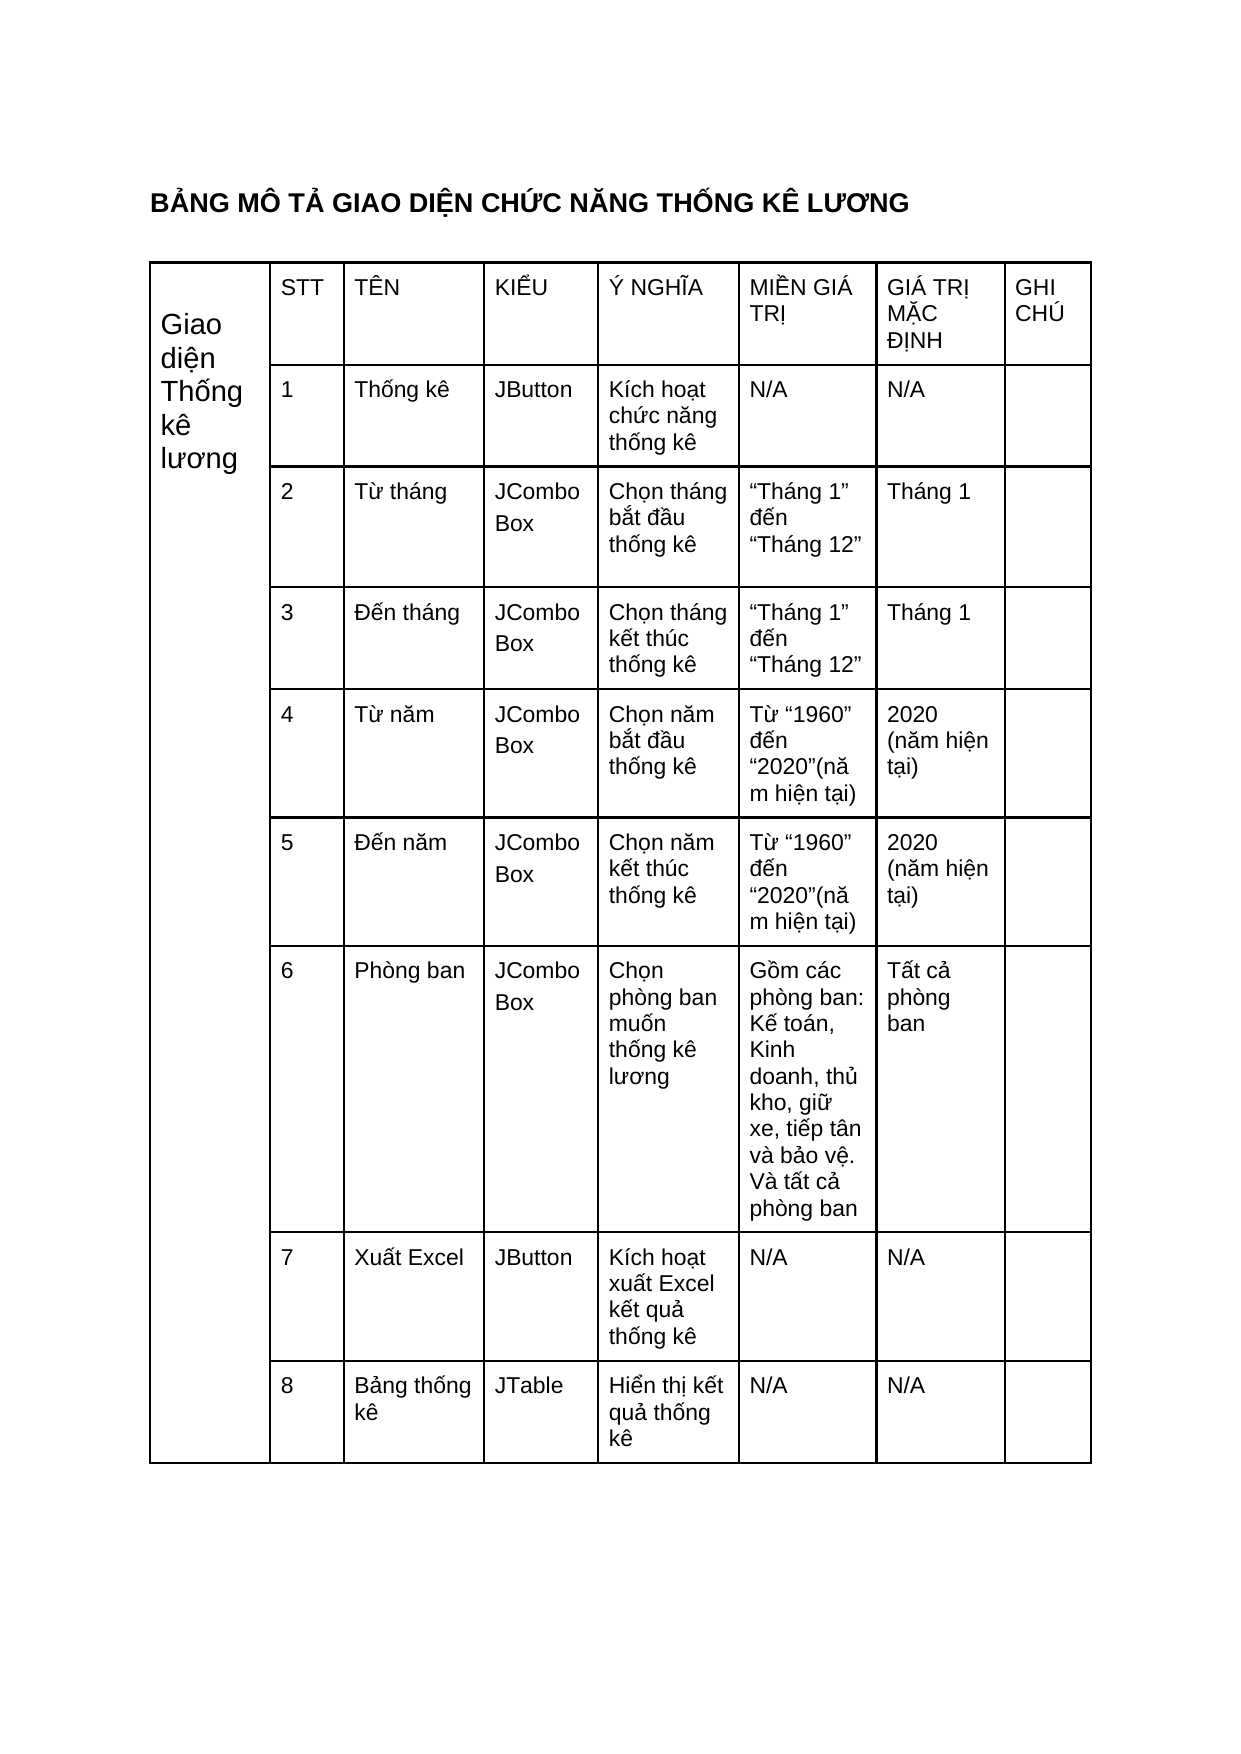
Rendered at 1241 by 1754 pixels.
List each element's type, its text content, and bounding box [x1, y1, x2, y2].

table_cell [1006, 1362, 1090, 1462]
table_header MIỀN GIÁ TRỊ [740, 264, 875, 363]
table_cell Từ năm [345, 690, 483, 816]
table_cell Tháng 1 [878, 588, 1004, 688]
table_cell N/A [878, 1233, 1004, 1359]
table_header Ý NGHĨA [599, 264, 738, 363]
table_cell Đến năm [345, 819, 483, 945]
table_cell 4 [271, 690, 343, 816]
table_cell Bảng thống kê [345, 1362, 483, 1462]
table_cell 2 [271, 468, 343, 586]
table_cell Xuất Excel [345, 1233, 483, 1359]
table_cell [1006, 588, 1090, 688]
table_cell Chọn phòng ban muốn thống kê lương [599, 947, 738, 1231]
table_header GHI CHÚ [1006, 264, 1090, 363]
table_cell Thống kê [345, 366, 483, 465]
table_cell 7 [271, 1233, 343, 1359]
table_cell Gồm các phòng ban: Kế toán, Kinh doanh, thủ kho, giữ xe, tiếp tân và bảo vệ. Và tất cả phòng ban [740, 947, 875, 1231]
table_cell 8 [271, 1362, 343, 1462]
table_cell [1006, 1233, 1090, 1359]
table_cell JComboBox [485, 947, 597, 1231]
table_cell Chọn năm bắt đầu thống kê [599, 690, 738, 816]
table_cell Tất cả phòng ban [878, 947, 1004, 1231]
table_cell Từ “1960” đến “2020”(năm hiện tại) [740, 690, 875, 816]
table_cell Chọn tháng kết thúc thống kê [599, 588, 738, 688]
subtitle BẢNG MÔ TẢ GIAO DIỆN CHỨC NĂNG THỐNG KÊ LƯƠNG [150, 187, 1090, 219]
table_cell Kích hoạt xuất Excel kết quả thống kê [599, 1233, 738, 1359]
table_cell [1006, 468, 1090, 586]
table_cell N/A [740, 1233, 875, 1359]
table_cell [1006, 690, 1090, 816]
table_cell N/A [740, 1362, 875, 1462]
table_cell JComboBox [485, 468, 597, 586]
table_cell Từ “1960” đến “2020”(năm hiện tại) [740, 819, 875, 945]
table_cell 1 [271, 366, 343, 465]
table_cell JButton [485, 366, 597, 465]
table_cell [1006, 819, 1090, 945]
table_cell [1006, 947, 1090, 1231]
table_cell “Tháng 1” đến “Tháng 12” [740, 468, 875, 586]
table_cell Phòng ban [345, 947, 483, 1231]
table_cell 5 [271, 819, 343, 945]
table_cell Hiển thị kết quả thống kê [599, 1362, 738, 1462]
table_header Giao diện Thống kê lương [151, 264, 269, 1462]
table_cell Đến tháng [345, 588, 483, 688]
table_cell JTable [485, 1362, 597, 1462]
table_cell Chọn tháng bắt đầu thống kê [599, 468, 738, 586]
table_cell 2020 (năm hiện tại) [878, 819, 1004, 945]
table_cell 3 [271, 588, 343, 688]
table_cell JComboBox [485, 690, 597, 816]
table_cell N/A [878, 1362, 1004, 1462]
table_header STT [271, 264, 343, 363]
table_cell N/A [740, 366, 875, 465]
table_cell [1006, 366, 1090, 465]
table_cell “Tháng 1” đến “Tháng 12” [740, 588, 875, 688]
table_header TÊN [345, 264, 483, 363]
table_cell N/A [878, 366, 1004, 465]
table_cell 2020 (năm hiện tại) [878, 690, 1004, 816]
table_header GIÁ TRỊ MẶC ĐỊNH [878, 264, 1004, 363]
table_header KIỂU [485, 264, 597, 363]
table_cell JComboBox [485, 588, 597, 688]
table_cell Chọn năm kết thúc thống kê [599, 819, 738, 945]
table_cell Từ tháng [345, 468, 483, 586]
table_cell Kích hoạt chức năng thống kê [599, 366, 738, 465]
table_cell Tháng 1 [878, 468, 1004, 586]
table_cell JButton [485, 1233, 597, 1359]
table_cell JComboBox [485, 819, 597, 945]
table_cell 6 [271, 947, 343, 1231]
